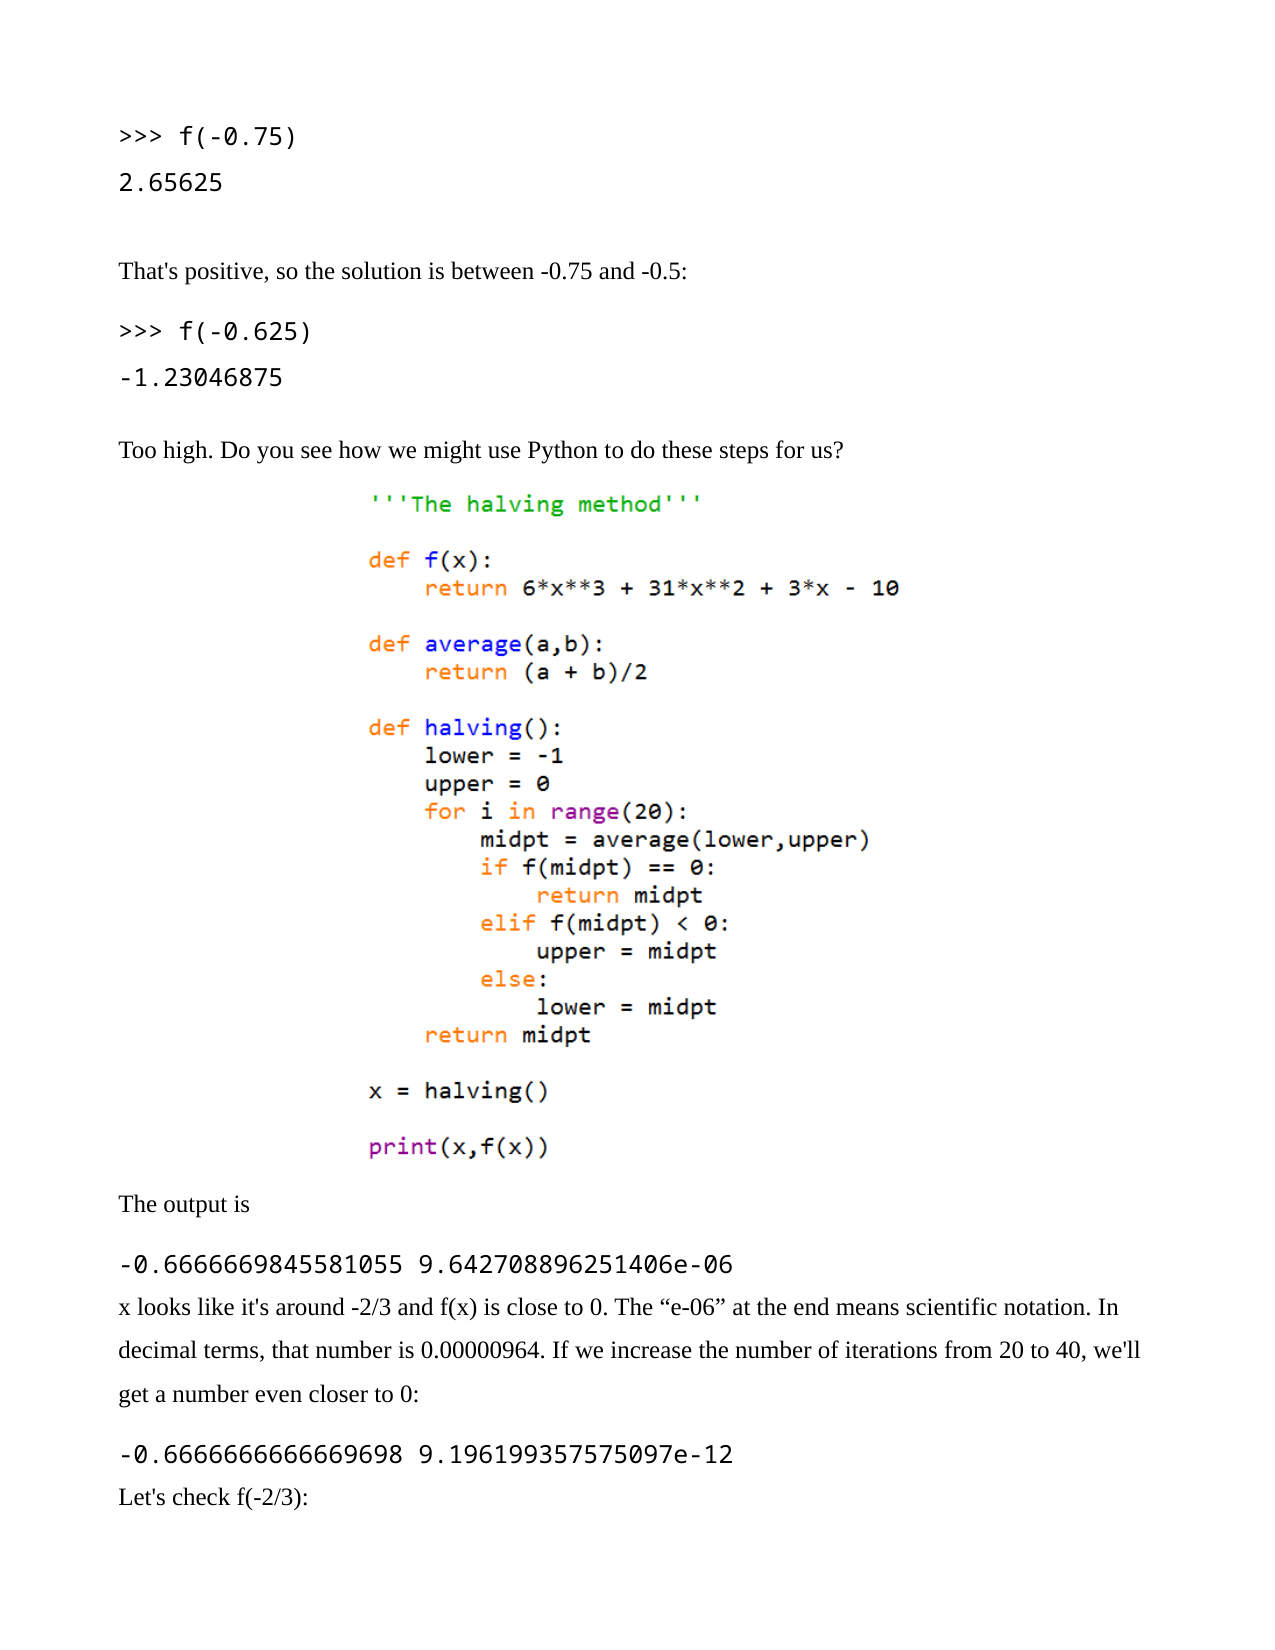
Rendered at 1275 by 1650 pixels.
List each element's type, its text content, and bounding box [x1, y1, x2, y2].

text >>> f(-0.75) [118, 118, 1157, 152]
text The output is [118, 1189, 1157, 1217]
text Too high. Do you see how we might use Python to do these steps for us? [118, 435, 1157, 463]
text Let's check f(-2/3): [118, 1482, 1157, 1511]
text -0.6666669845581055 9.642708896251406e-06 [118, 1246, 1157, 1281]
text >>> f(-0.625) [118, 314, 1157, 348]
picture [365, 492, 910, 1160]
text -0.6666666666669698 9.196199357575097e-12 [118, 1436, 1157, 1471]
text x looks like it's around -2/3 and f(x) is close to 0. The “e-06” at the end means scientific notation. In decimal terms, that number is 0.00000964. If we increase the number of iterations from 20 to 40, we'll get a number even closer to 0: [118, 1292, 1157, 1407]
text 2.65625 [118, 164, 1157, 198]
text -1.23046875 [118, 360, 1157, 394]
text That's positive, so the solution is between -0.75 and -0.5: [118, 256, 1157, 285]
